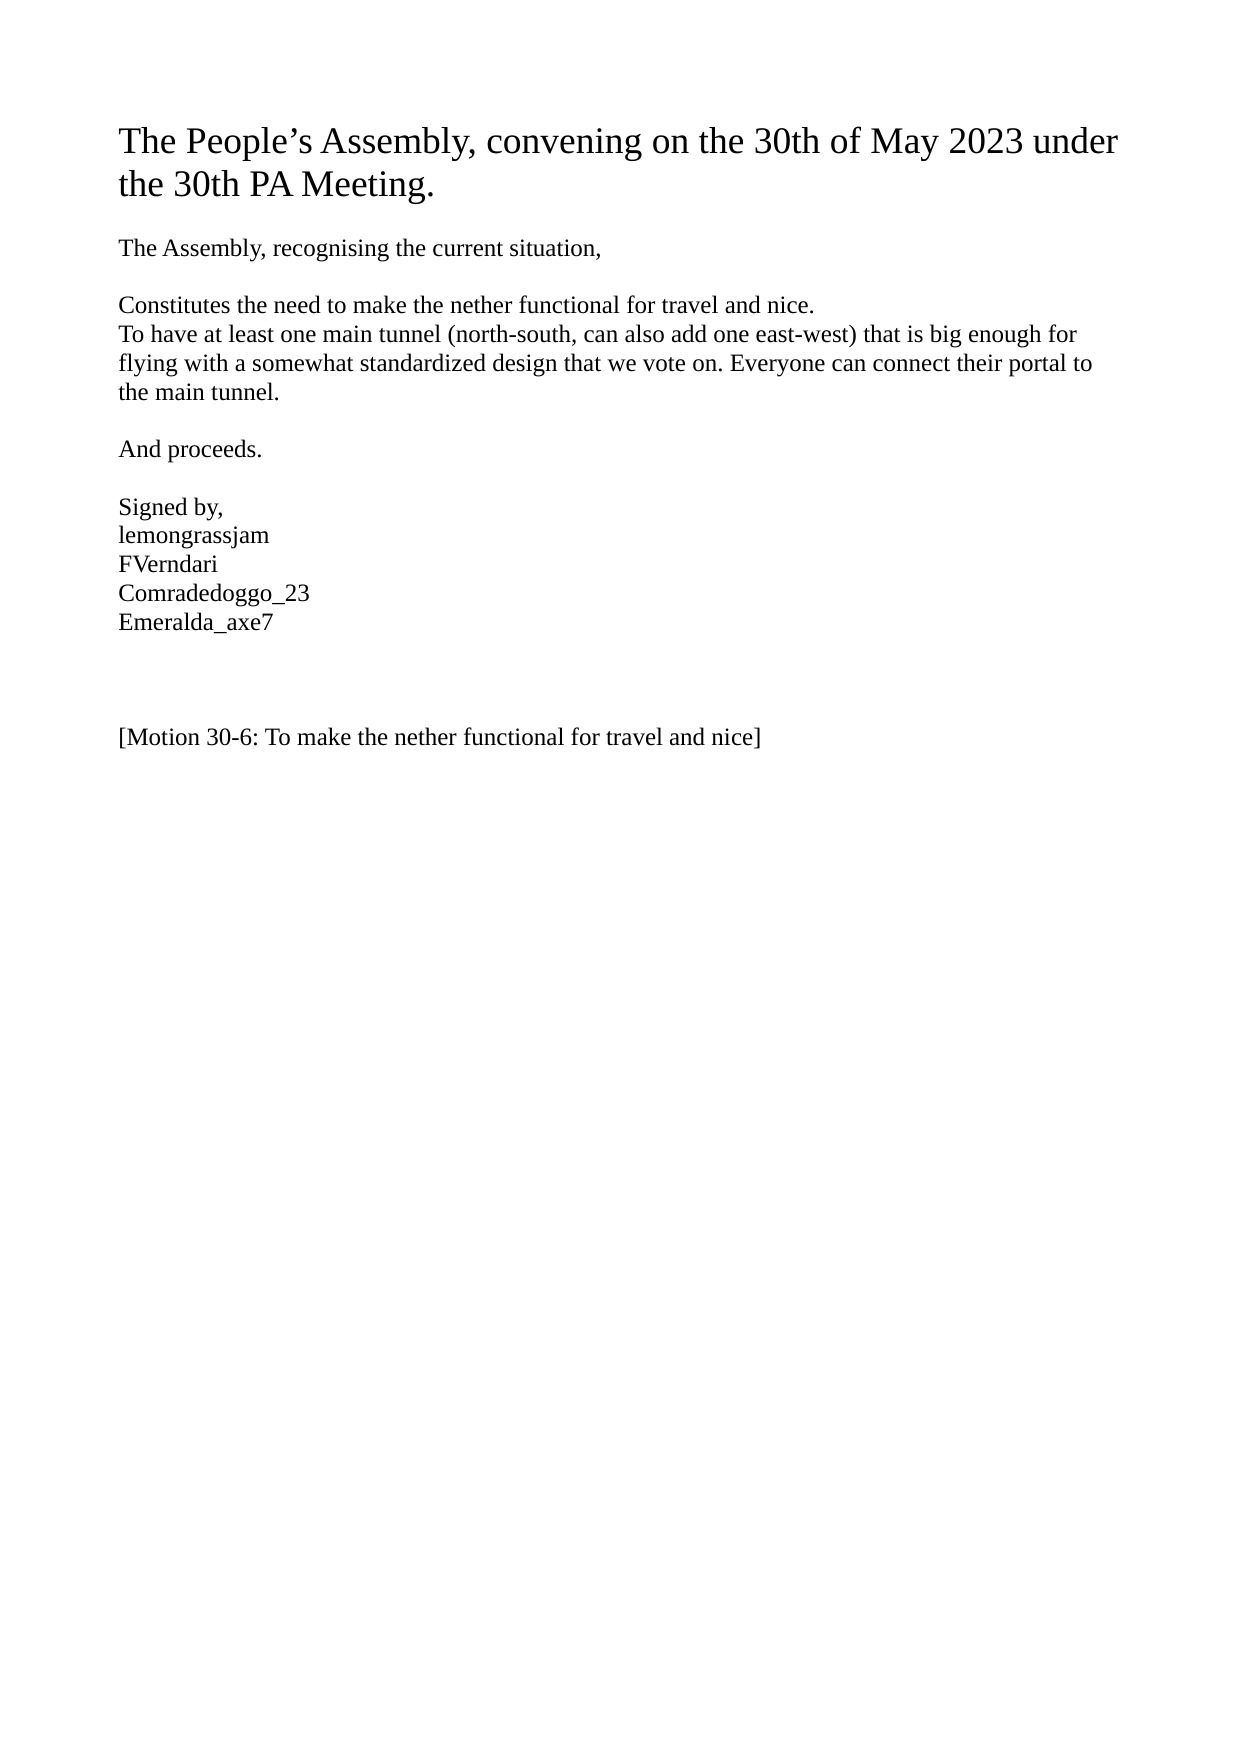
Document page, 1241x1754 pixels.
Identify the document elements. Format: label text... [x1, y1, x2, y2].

text And proceeds. [118, 434, 1122, 463]
text Comradedoggo_23 [118, 578, 1122, 607]
text Signed by, [118, 492, 1122, 521]
text [Motion 30-6: To make the nether functional for travel and nice] [118, 722, 1122, 751]
text FVerndari [118, 549, 1122, 578]
text Constitutes the need to make the nether functional for travel and nice. [118, 291, 1122, 319]
text The Assembly, recognising the current situation, [118, 233, 1122, 262]
text The People’s Assembly, convening on the 30th of May 2023 under the 30th PA Meeting. [118, 118, 1122, 204]
text Emeralda_axe7 [118, 607, 1122, 636]
text lemongrassjam [118, 521, 1122, 549]
text To have at least one main tunnel (north-south, can also add one east-west) that is big enough for flying with a somewhat standardized design that we vote on. Everyone can connect their portal to the main tunnel. [118, 319, 1122, 406]
